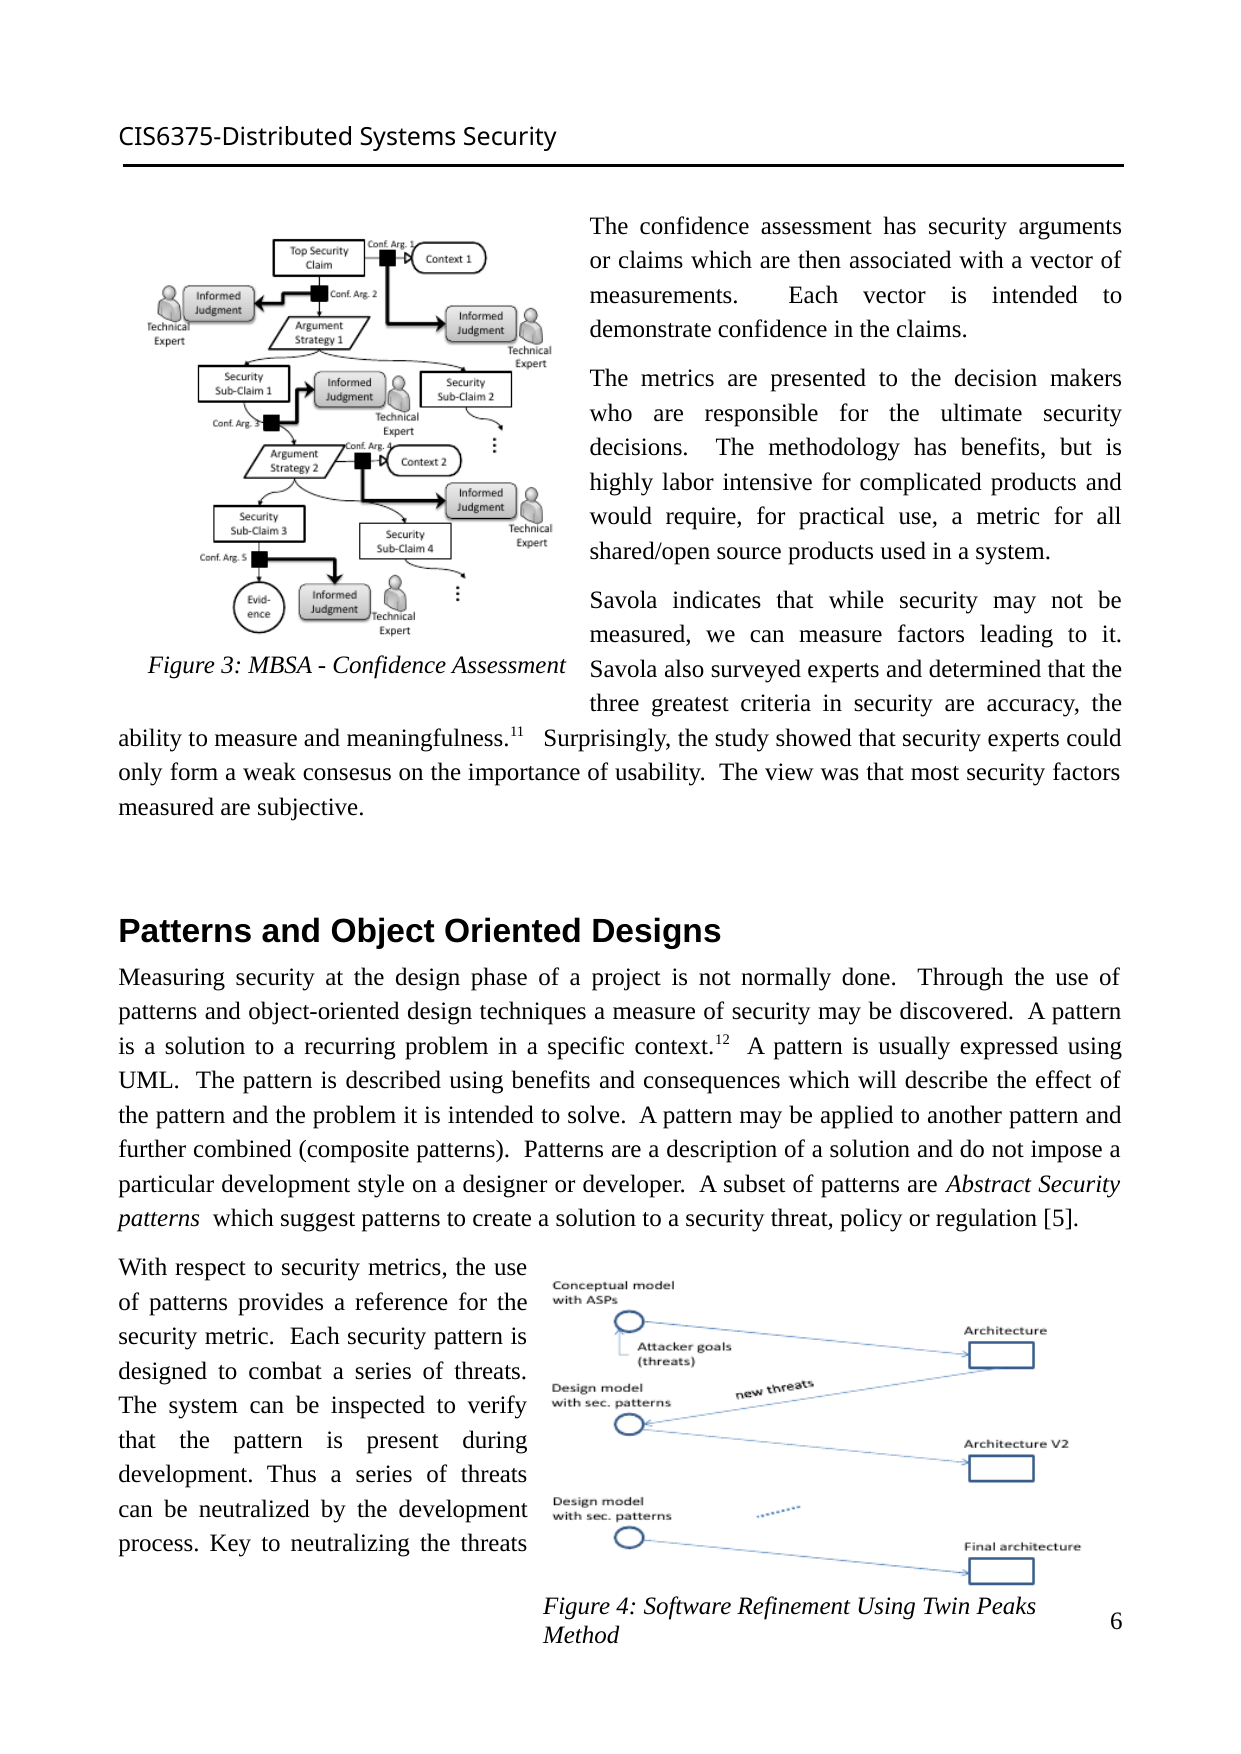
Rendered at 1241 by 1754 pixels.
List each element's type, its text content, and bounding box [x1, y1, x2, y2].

text With respect to security metrics, the use of patterns provides a reference for the security metric. Each security pattern is designed to combat a series of threats. The system can be inspected to verify that the pattern is present during development. Thus a series of threats can be neutralized by the development process. Key to neutralizing the threats [118, 1252, 1122, 1557]
text Measuring security at the design phase of a project is not normally done. Through the use of patterns and object-oriented design techniques a measure of security may be discovered. A pattern is a solution to a recurring problem in a specific context. A pattern is usually expressed using UML. The pattern is described using benefits and consequences which will describe the effect of the pattern and the problem it is intended to solve. A pattern may be applied to another pattern and further combined (composite patterns). Patterns are a description of a solution and do not impose a particular development style on a designer or developer. A subset of patterns are Abstract Security patterns which suggest patterns to create a solution to a security threat, policy or regulation [5]. [118, 962, 1122, 1232]
text The metrics are presented to the decision makers who are responsible for the ultimate security decisions. The methodology has benefits, but is highly labor intensive for complicated products and would require, for practical use, a metric for all shared/open source products used in a system. [575, 363, 1122, 564]
subtitle Patterns and Object Oriented Designs [118, 911, 1122, 949]
text The confidence assessment has security arguments or claims which are then associated with a vector of measurements. Each vector is intended to demonstrate confidence in the claims. [118, 202, 1122, 343]
text Figure 3: MBSA - Confidence Assessment [148, 645, 574, 678]
picture [147, 214, 575, 645]
text [118, 363, 147, 564]
text Savola indicates that while security may not be measured, we can measure factors leading to it. Savola also surveyed experts and determined that the three greatest criteria in security are accuracy, the ability to measure and meaningfulness. Surprisingly, the study showed that security experts could only form a weak consesus on the importance of usability. The view was that most security factors measured are subjective. [118, 585, 1122, 821]
picture [542, 1272, 1087, 1592]
text Figure 4: Software Refinement Using Twin Peaks Method [543, 1592, 1086, 1649]
